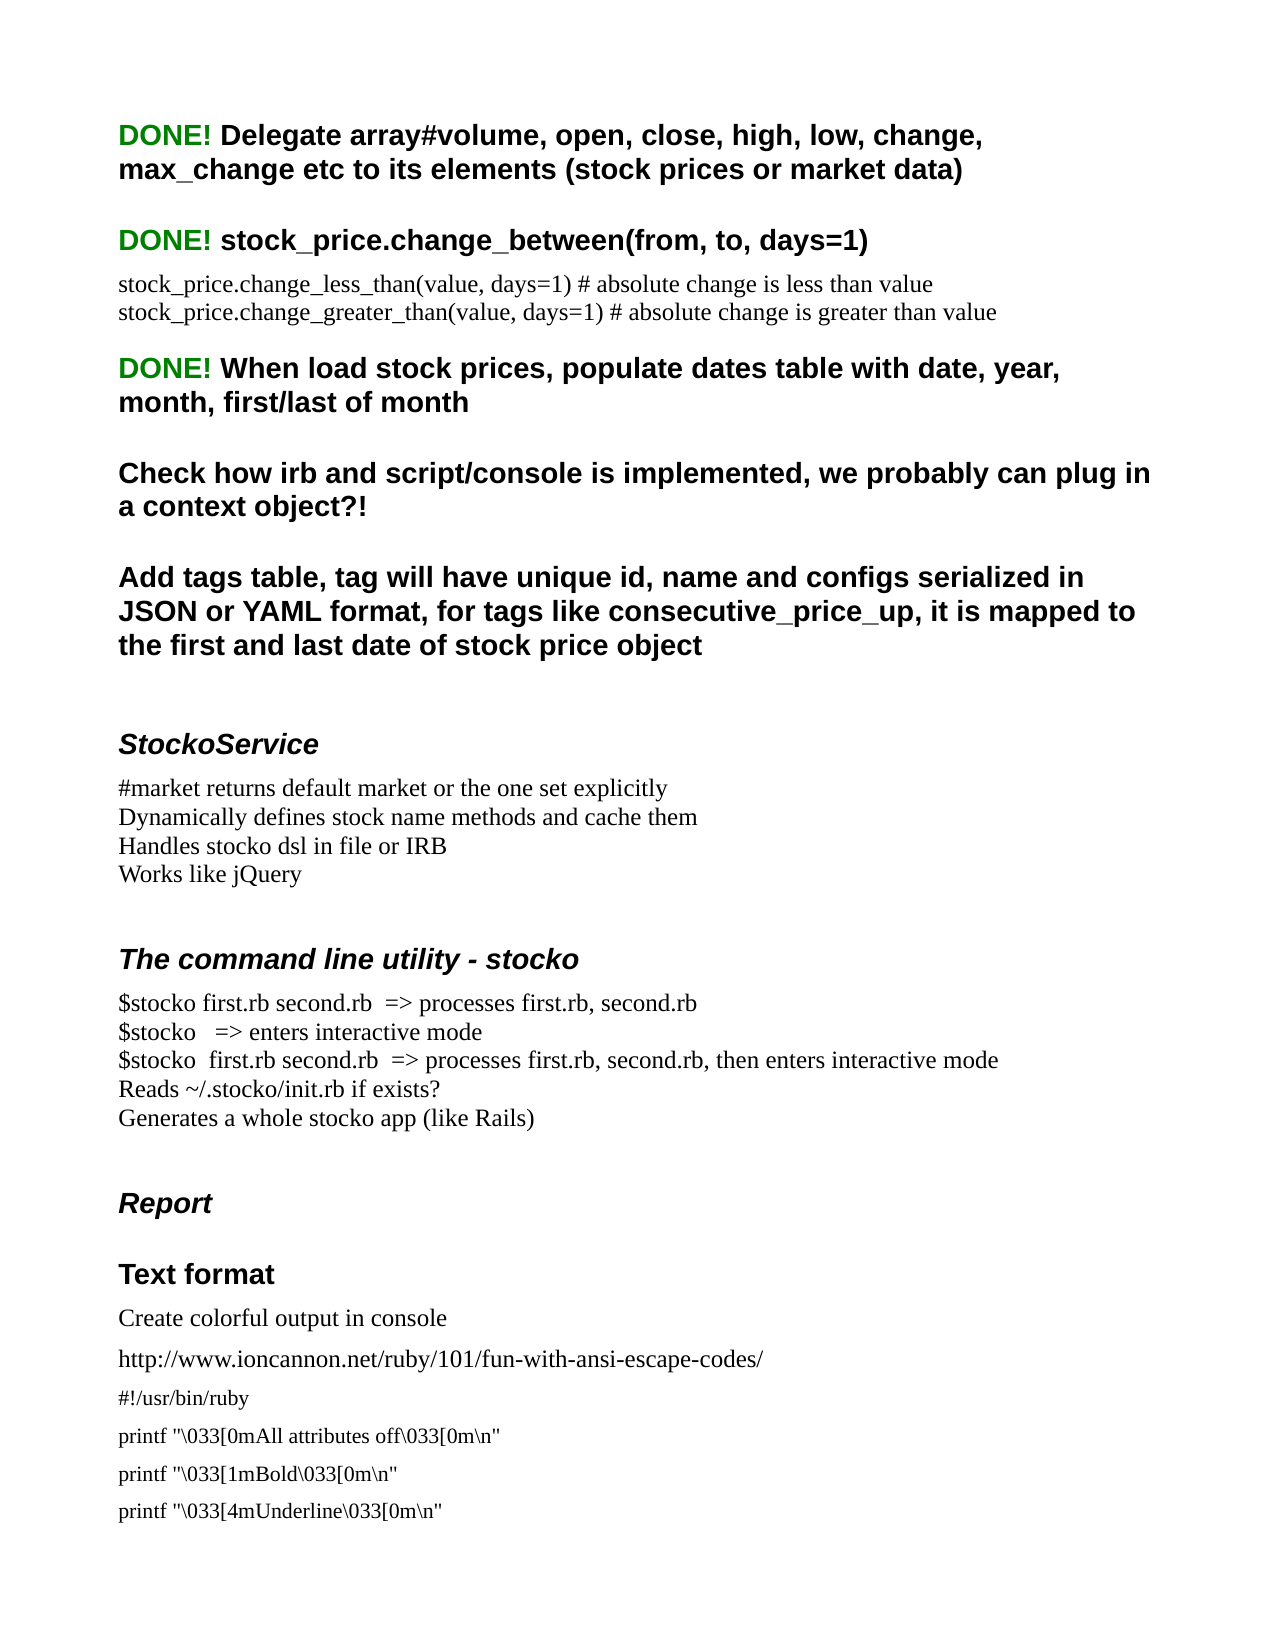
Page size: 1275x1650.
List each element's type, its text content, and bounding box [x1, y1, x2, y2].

text http://www.ioncannon.net/ruby/101/fun-with-ansi-escape-codes/ [118, 1344, 1157, 1373]
text Works like jQuery [118, 859, 1157, 888]
text $stocko first.rb second.rb => processes first.rb, second.rb [118, 988, 1157, 1017]
text $stocko first.rb second.rb => processes first.rb, second.rb, then enters interactive mode [118, 1046, 1157, 1074]
subtitle Report [118, 1186, 1157, 1219]
text printf "\033[0mAll attributes off\033[0m\n" [118, 1423, 1157, 1448]
text $stocko => enters interactive mode [118, 1017, 1157, 1046]
text #market returns default market or the one set explicitly [118, 773, 1157, 802]
subtitle DONE! When load stock prices, populate dates table with date, year, month, first/last of month [118, 351, 1157, 418]
subtitle The command line utility - stocko [118, 942, 1157, 976]
subtitle Check how irb and script/console is implemented, we probably can plug in a context object?! [118, 456, 1157, 523]
text Dynamically defines stock name methods and cache them [118, 802, 1157, 831]
text stock_price.change_less_than(value, days=1) # absolute change is less than value [118, 269, 1157, 297]
subtitle DONE! Delegate array#volume, open, close, high, low, change, max_change etc to its elements (stock prices or market data) [118, 118, 1157, 185]
text Create colorful output in console [118, 1303, 1157, 1331]
subtitle DONE! stock_price.change_between(from, to, days=1) [118, 223, 1157, 256]
text Reads ~/.stocko/init.rb if exists? [118, 1074, 1157, 1103]
text printf "\033[1mBold\033[0m\n" [118, 1461, 1157, 1486]
text Generates a whole stocko app (like Rails) [118, 1103, 1157, 1132]
subtitle Add tags table, tag will have unique id, name and configs serialized in JSON or YAML format, for tags like consecutive_price_up, it is mapped to the first and last date of stock price object [118, 560, 1157, 661]
text stock_price.change_greater_than(value, days=1) # absolute change is greater than value [118, 297, 1157, 326]
text Handles stocko dsl in file or IRB [118, 831, 1157, 859]
text printf "\033[4mUnderline\033[0m\n" [118, 1498, 1157, 1523]
subtitle StockoService [118, 727, 1157, 761]
subtitle Text format [118, 1257, 1157, 1290]
text #!/usr/bin/ruby [118, 1385, 1157, 1410]
